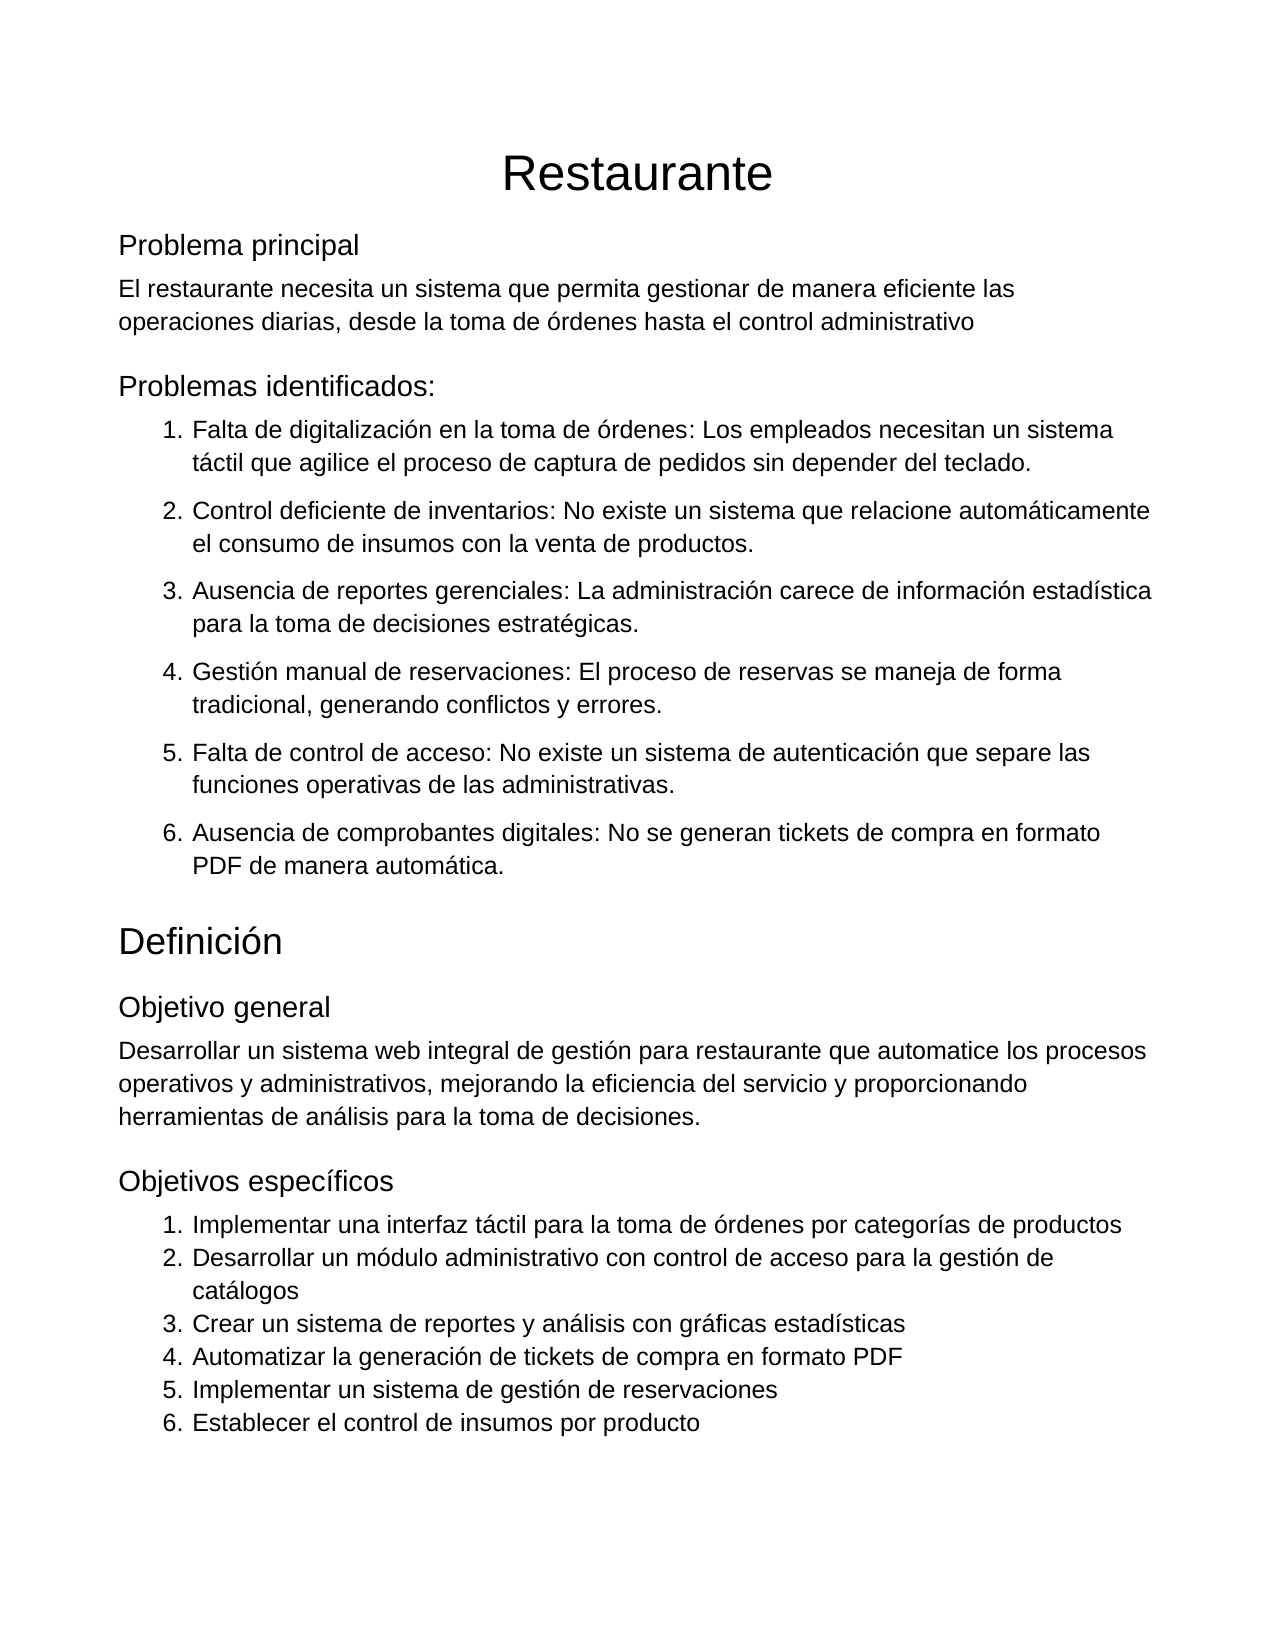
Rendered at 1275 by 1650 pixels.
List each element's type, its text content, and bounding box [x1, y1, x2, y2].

list Implementar una interfaz táctil para la toma de órdenes por categorías de productos [162, 1210, 1157, 1239]
subtitle Objetivo general [118, 990, 1157, 1023]
subtitle Objetivos específicos [118, 1164, 1157, 1198]
subtitle Restaurante [118, 143, 1157, 201]
list Establecer el control de insumos por producto [162, 1408, 1157, 1437]
text Desarrollar un sistema web integral de gestión para restaurante que automatice los procesos operativos y administrativos, mejorando la eficiencia del servicio y proporcionando herramientas de análisis para la toma de decisiones. [118, 1036, 1157, 1131]
list Falta de control de acceso: No existe un sistema de autenticación que separe las funciones operativas de las administrativas. [162, 737, 1157, 799]
list Desarrollar un módulo administrativo con control de acceso para la gestión de catálogos [162, 1243, 1157, 1305]
list Control deficiente de inventarios: No existe un sistema que relacione automáticamente el consumo de insumos con la venta de productos. [162, 496, 1157, 557]
text El restaurante necesita un sistema que permita gestionar de manera eficiente las operaciones diarias, desde la toma de órdenes hasta el control administrativo [118, 274, 1157, 336]
list Implementar un sistema de gestión de reservaciones [162, 1375, 1157, 1404]
subtitle Problema principal [118, 228, 1157, 261]
list Automatizar la generación de tickets de compra en formato PDF [162, 1342, 1157, 1371]
subtitle Definición [118, 919, 1157, 963]
list Ausencia de comprobantes digitales: No se generan tickets de compra en formato PDF de manera automática. [162, 818, 1157, 880]
list Gestión manual de reservaciones: El proceso de reservas se maneja de forma tradicional, generando conflictos y errores. [162, 657, 1157, 719]
list Falta de digitalización en la toma de órdenes: Los empleados necesitan un sistema táctil que agilice el proceso de captura de pedidos sin depender del teclado. [162, 415, 1157, 477]
list Ausencia de reportes gerenciales: La administración carece de información estadística para la toma de decisiones estratégicas. [162, 576, 1157, 638]
list Crear un sistema de reportes y análisis con gráficas estadísticas [162, 1309, 1157, 1338]
subtitle Problemas identificados: [118, 369, 1157, 402]
